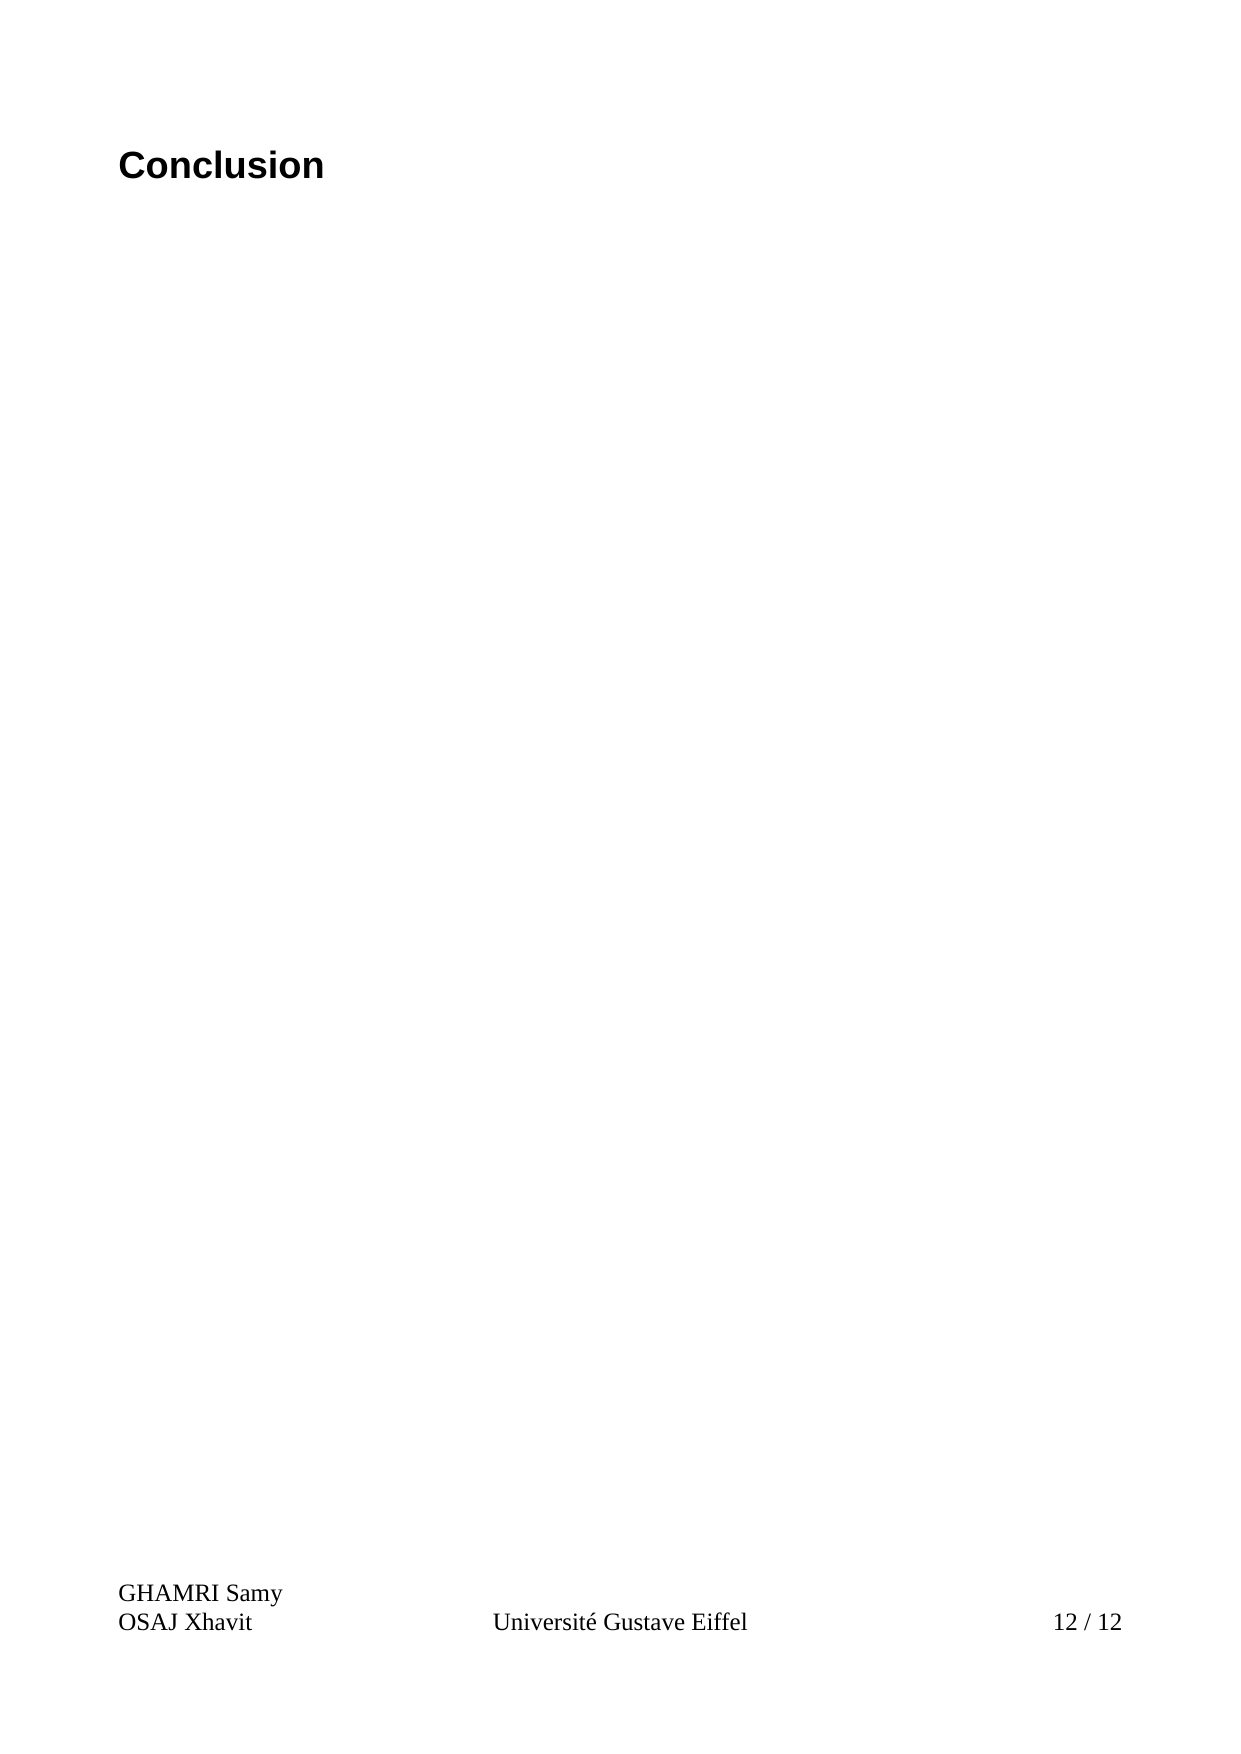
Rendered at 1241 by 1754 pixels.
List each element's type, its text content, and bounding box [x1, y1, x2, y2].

subtitle Conclusion [118, 143, 1122, 187]
